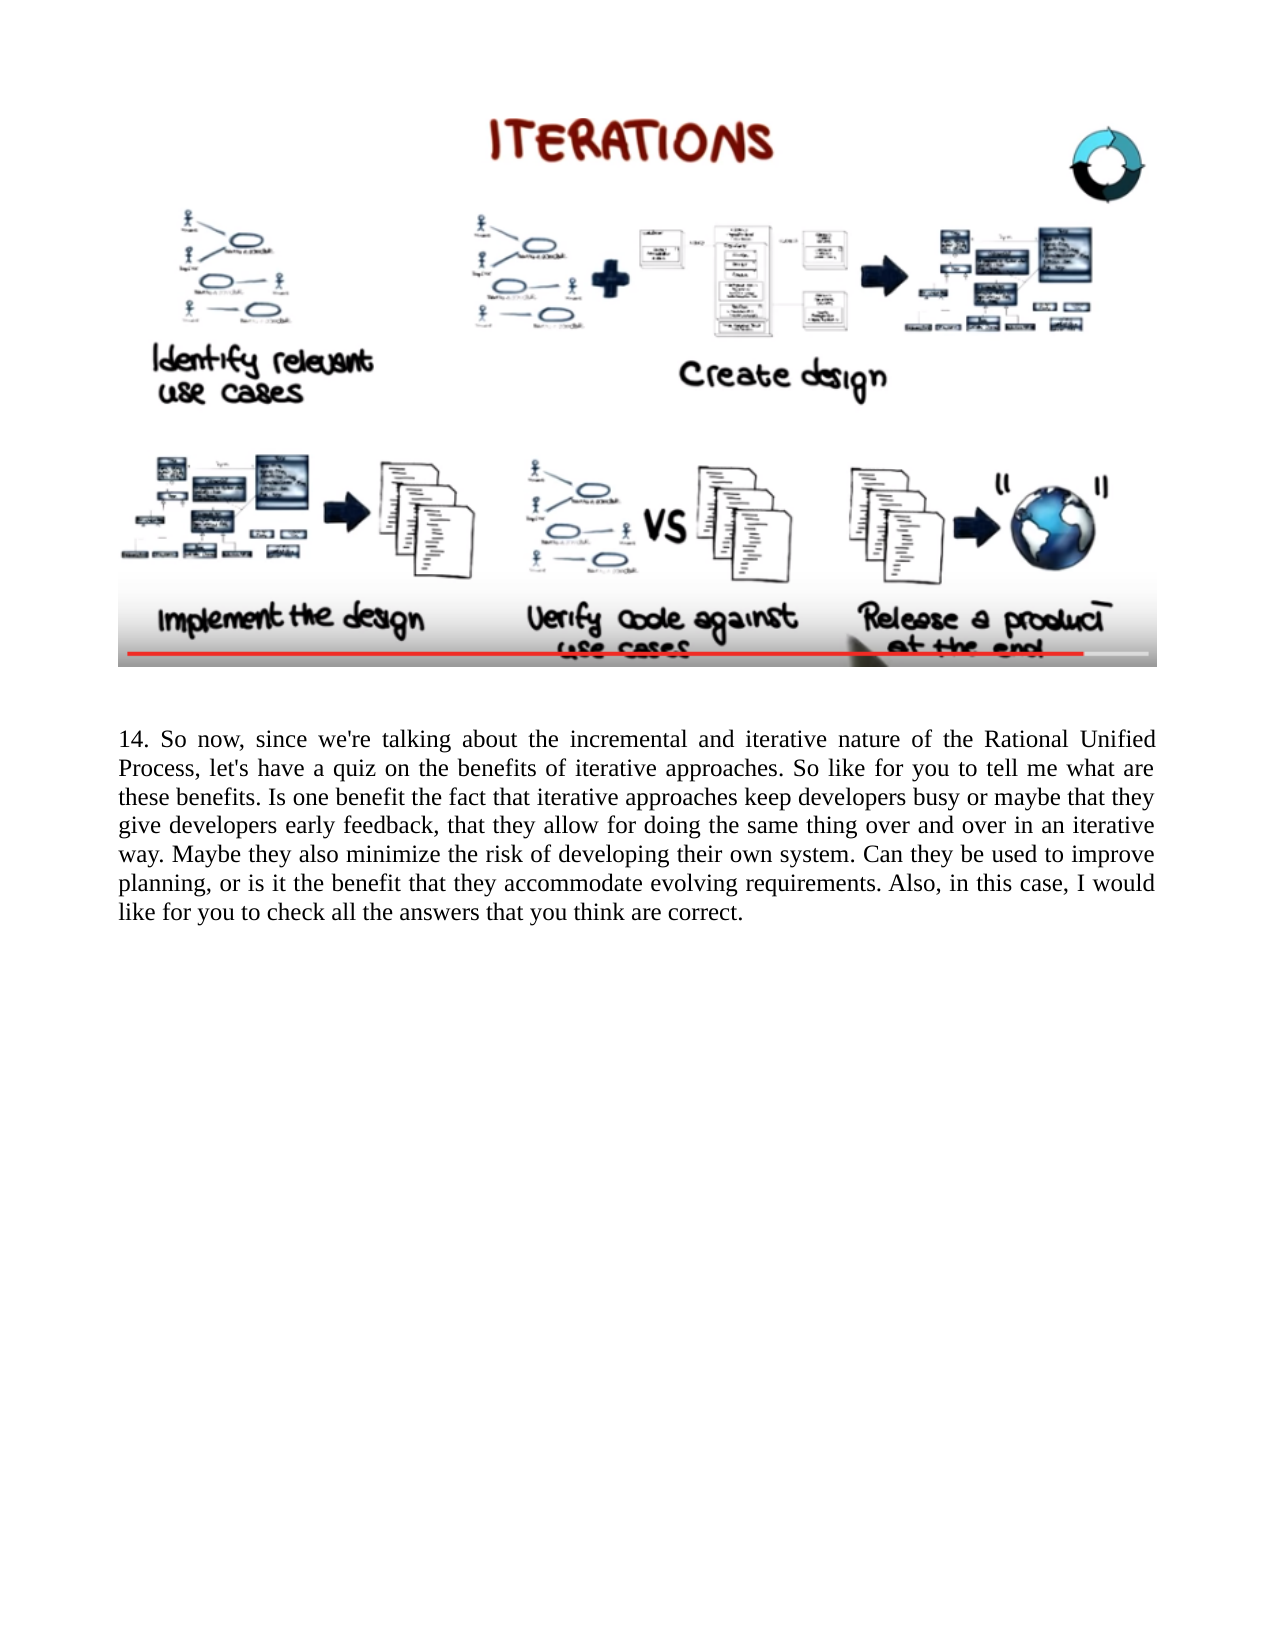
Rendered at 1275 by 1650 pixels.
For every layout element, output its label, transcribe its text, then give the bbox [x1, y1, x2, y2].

picture [118, 118, 1157, 667]
text 14. So now, since we're talking about the incremental and iterative nature of the Rational Unified Process, let's have a quiz on the benefits of iterative approaches. So like for you to tell me what are these benefits. Is one benefit the fact that iterative approaches keep developers busy or maybe that they give developers early feedback, that they allow for doing the same thing over and over in an iterative way. Maybe they also minimize the risk of developing their own system. Can they be used to improve planning, or is it the benefit that they accommodate evolving requirements. Also, in this case, I would like for you to check all the answers that you think are correct. [118, 724, 1157, 925]
